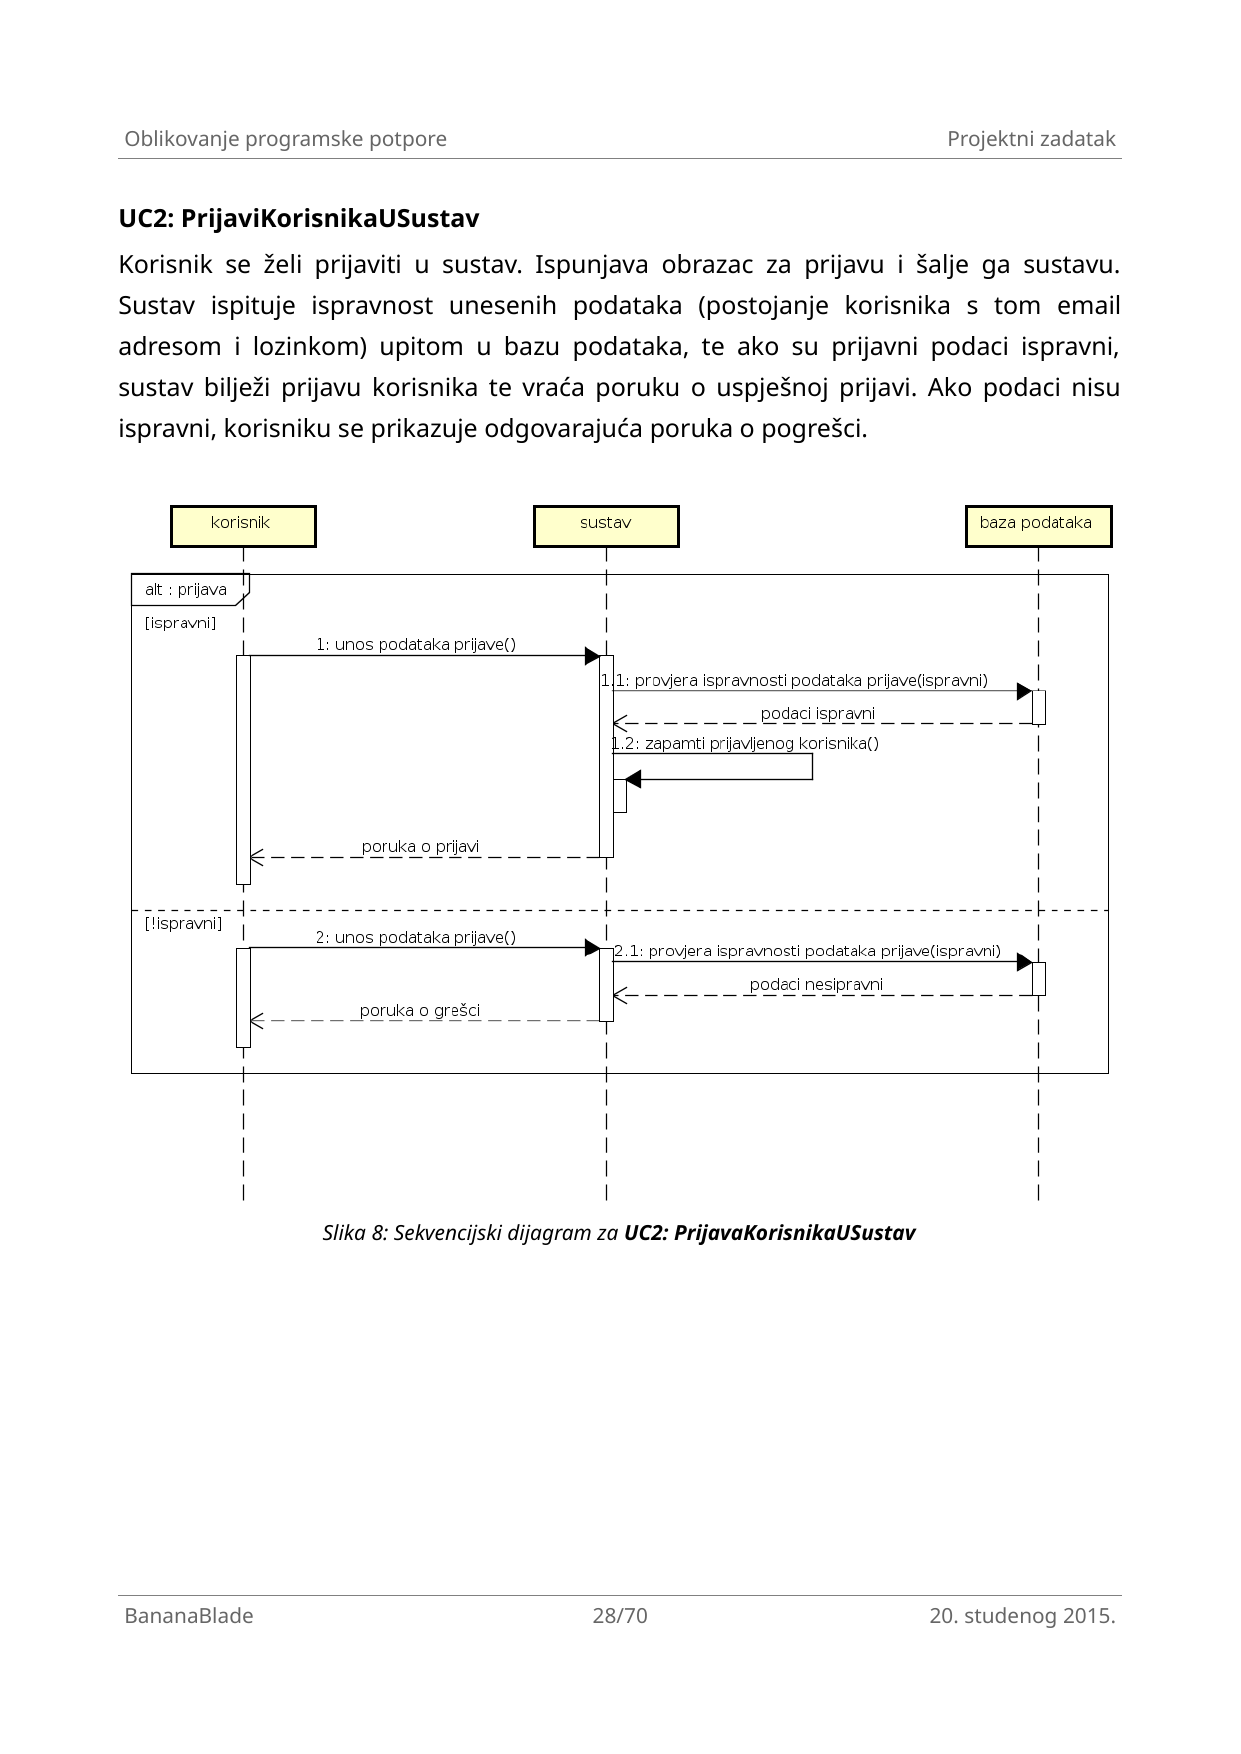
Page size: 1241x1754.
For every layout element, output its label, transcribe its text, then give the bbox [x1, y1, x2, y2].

subtitle UC2: PrijaviKorisnikaUSustav [118, 201, 1122, 234]
picture [118, 493, 1123, 1219]
text Slika 8: Sekvencijski dijagram za UC2: PrijavaKorisnikaUSustav [118, 1219, 1122, 1247]
text Korisnik se želi prijaviti u sustav. Ispunjava obrazac za prijavu i šalje ga sustavu. Sustav ispituje ispravnost unesenih podataka (postojanje korisnika s tom email adresom i lozinkom) upitom u bazu podataka, te ako su prijavni podaci ispravni, sustav bilježi prijavu korisnika te vraća poruku o uspješnoj prijavi. Ako podaci nisu ispravni, korisniku se prikazuje odgovarajuća poruka o pogrešci. [118, 247, 1122, 444]
